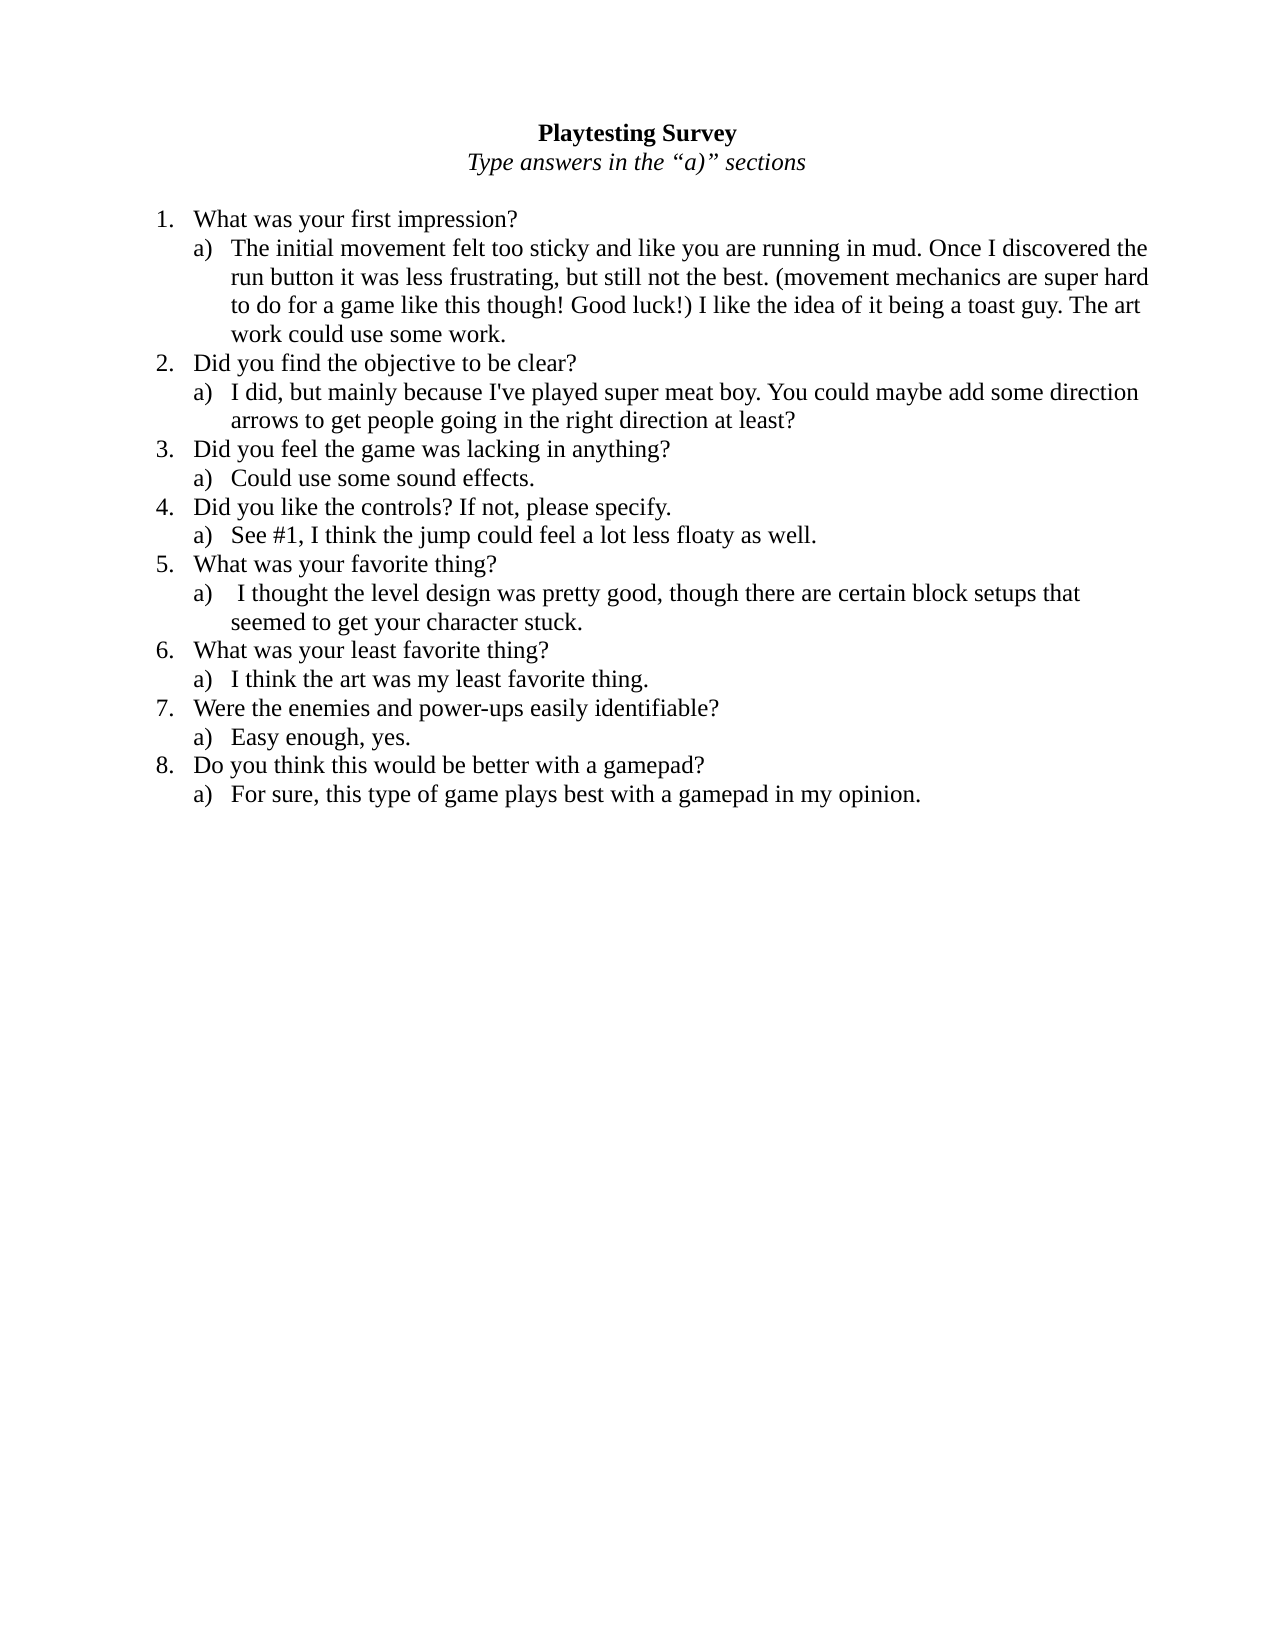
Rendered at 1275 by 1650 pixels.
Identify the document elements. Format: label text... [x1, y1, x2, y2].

list Were the enemies and power-ups easily identifiable? [156, 693, 1157, 722]
list Do you think this would be better with a gamepad? [156, 751, 1157, 779]
list I thought the level design was pretty good, though there are certain block setups that seemed to get your character stuck. [193, 578, 1157, 636]
list See #1, I think the jump could feel a lot less floaty as well. [193, 521, 1157, 549]
list The initial movement felt too sticky and like you are running in mud. Once I discovered the run button it was less frustrating, but still not the best. (movement mechanics are super hard to do for a game like this though! Good luck!) I like the idea of it being a toast guy. The art work could use some work. [193, 233, 1157, 348]
text Playtesting Survey [118, 118, 1157, 147]
list What was your favorite thing? [156, 549, 1157, 578]
list I think the art was my least favorite thing. [193, 664, 1157, 693]
list I did, but mainly because I've played super meat boy. You could maybe add some direction arrows to get people going in the right direction at least? [193, 377, 1157, 434]
list Easy enough, yes. [193, 722, 1157, 751]
list What was your first impression? [156, 204, 1157, 233]
list Did you feel the game was lacking in anything? [156, 434, 1157, 463]
list Could use some sound effects. [193, 463, 1157, 492]
text Type answers in the “a)” sections [118, 147, 1157, 176]
list Did you like the controls? If not, please specify. [156, 492, 1157, 521]
list What was your least favorite thing? [156, 636, 1157, 664]
list Did you find the objective to be clear? [156, 348, 1157, 377]
list For sure, this type of game plays best with a gamepad in my opinion. [193, 779, 1157, 808]
